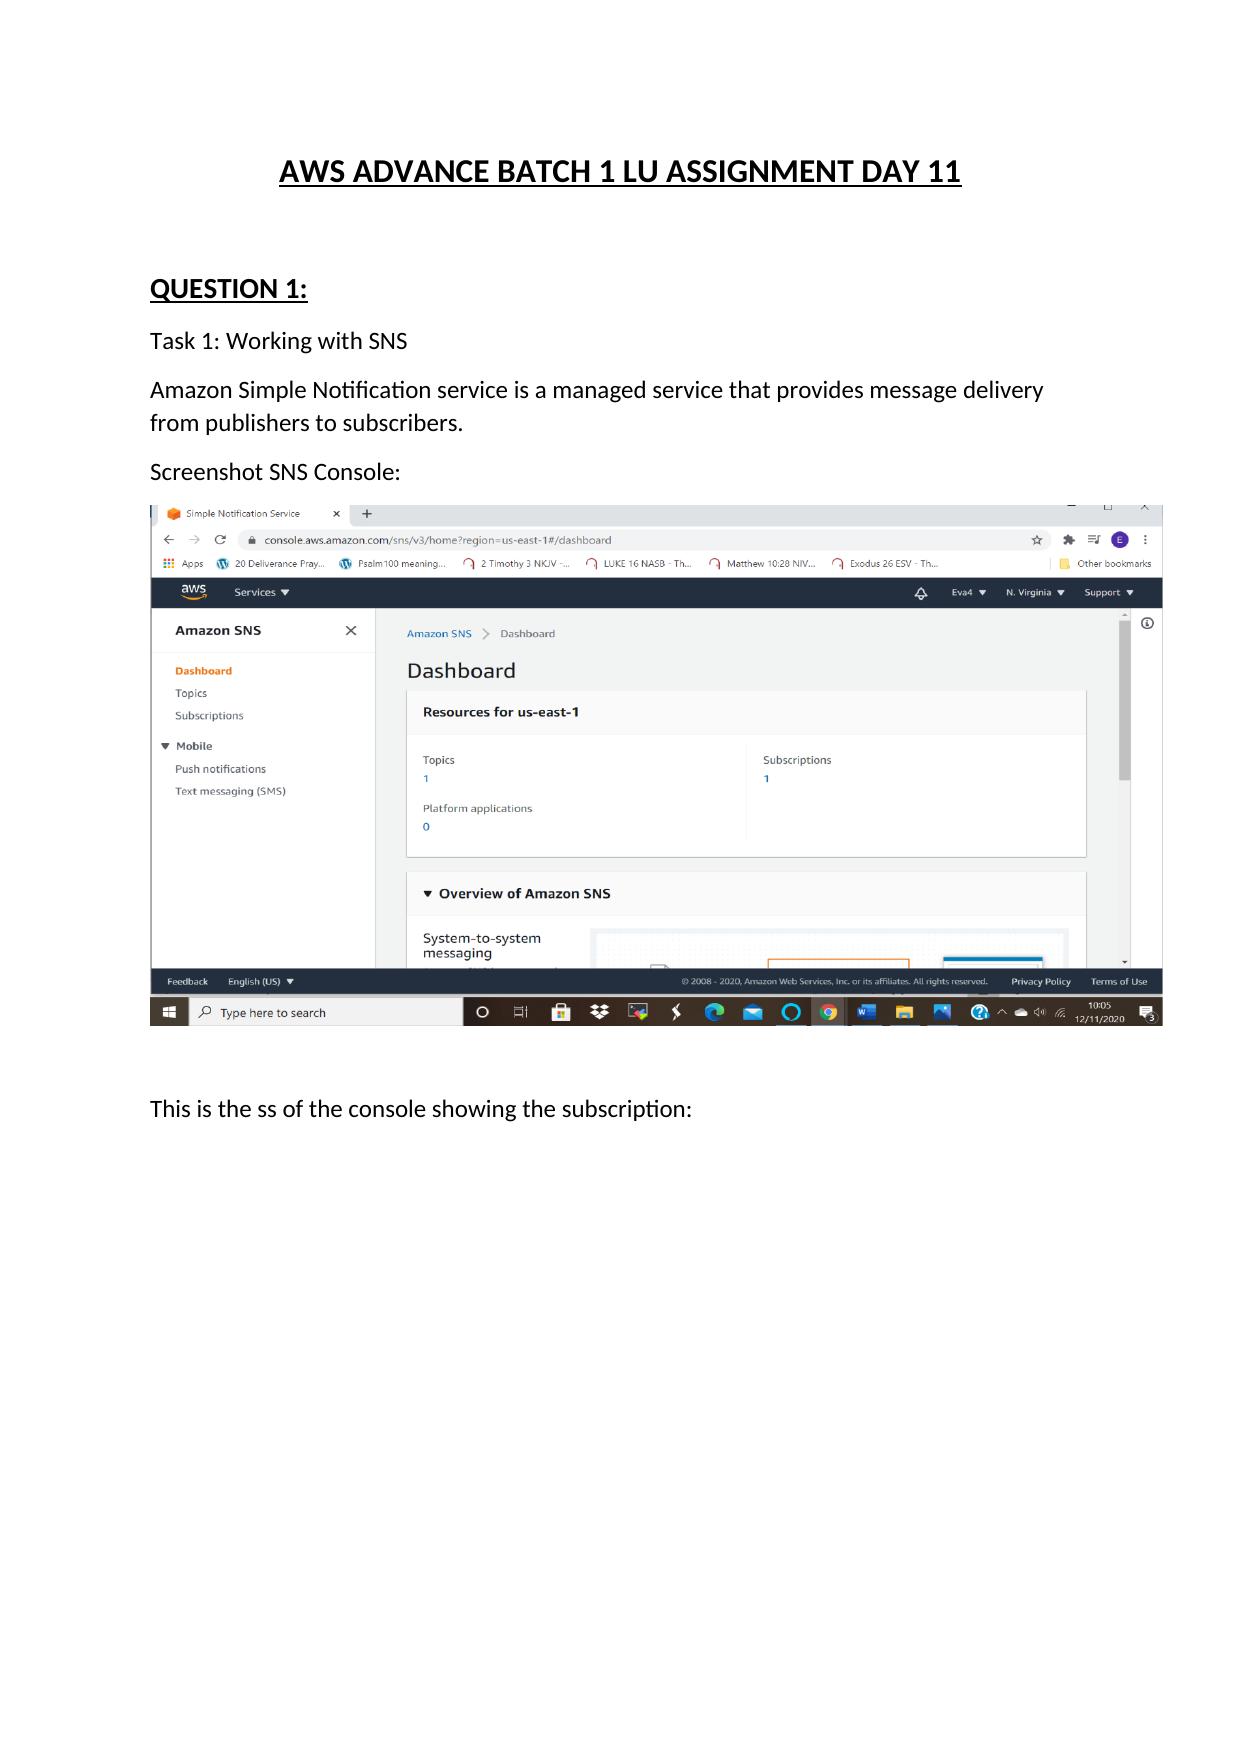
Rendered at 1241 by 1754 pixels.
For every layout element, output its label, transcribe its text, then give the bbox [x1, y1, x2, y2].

text QUESTION 1: [150, 270, 1090, 306]
text This is the ss of the console showing the subscription: [150, 1093, 1090, 1124]
text AWS ADVANCE BATCH 1 LU ASSIGNMENT DAY 11 [150, 150, 1090, 191]
text Amazon Simple Notification service is a managed service that provides message delivery from publishers to subscribers. [150, 374, 1090, 437]
text Screenshot SNS Console: [150, 456, 1090, 487]
text Task 1: Working with SNS [150, 325, 1090, 356]
